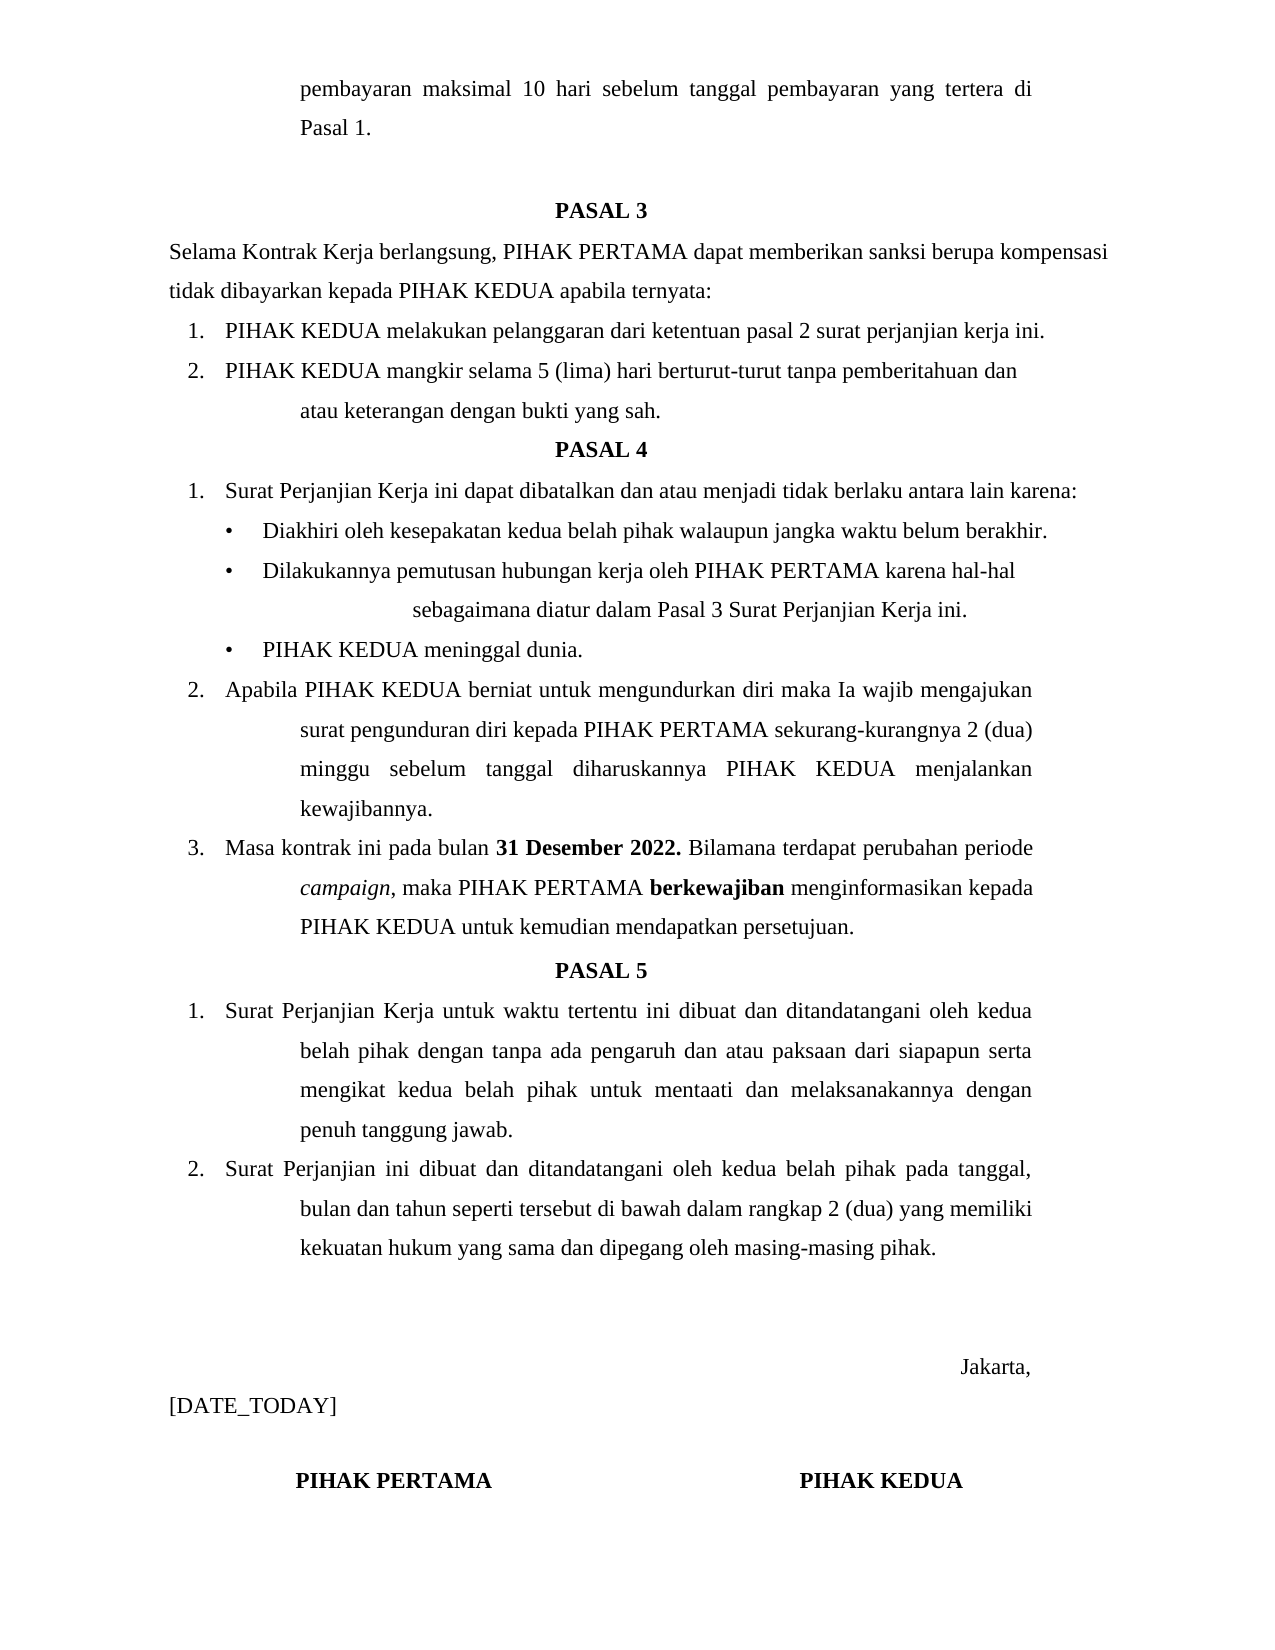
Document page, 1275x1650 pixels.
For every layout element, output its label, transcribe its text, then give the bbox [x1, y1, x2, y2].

list Surat Perjanjian Kerja untuk waktu tertentu ini dibuat dan ditandatangani oleh kedua belah pihak dengan tanpa ada pengaruh dan atau paksaan dari siapapun serta mengikat kedua belah pihak untuk mentaati dan melaksanakannya dengan penuh tanggung jawab. [187, 997, 1033, 1142]
list Diakhiri oleh kesepakatan kedua belah pihak walaupun jangka waktu belum berakhir. [225, 517, 1125, 543]
list pembayaran maksimal 10 hari sebelum tanggal pembayaran yang tertera di Pasal 1. [187, 75, 1033, 141]
list PIHAK KEDUA melakukan pelanggaran dari ketentuan pasal 2 surat perjanjian kerja ini. [187, 317, 1125, 343]
list Dilakukannya pemutusan hubungan kerja oleh PIHAK PERTAMA karena hal-hal sebagaimana diatur dalam Pasal 3 Surat Perjanjian Kerja ini. [225, 557, 1033, 622]
list Apabila PIHAK KEDUA berniat untuk mengundurkan diri maka Ia wajib mengajukan surat pengunduran diri kepada PIHAK PERTAMA sekurang-kurangnya 2 (dua) minggu sebelum tanggal diharuskannya PIHAK KEDUA menjalankan kewajibannya. [187, 676, 1033, 821]
list PIHAK KEDUA mangkir selama 5 (lima) hari berturut-turut tanpa pemberitahuan dan atau keterangan dengan bukti yang sah. [187, 357, 1033, 423]
list PIHAK KEDUA meninggal dunia. [225, 636, 1125, 662]
list Surat Perjanjian ini dibuat dan ditandatangani oleh kedua belah pihak pada tanggal, bulan dan tahun seperti tersebut di bawah dalam rangkap 2 (dua) yang memiliki kekuatan hukum yang sama dan dipegang oleh masing-masing pihak. [187, 1155, 1033, 1261]
text PASAL 5 [150, 957, 1052, 983]
table_cell [150, 1500, 637, 1564]
text Selama Kontrak Kerja berlangsung, PIHAK PERTAMA dapat memberikan sanksi berupa kompensasi tidak dibayarkan kepada PIHAK KEDUA apabila ternyata: [169, 238, 1125, 304]
table_header PIHAK PERTAMA [150, 1462, 637, 1500]
text PASAL 4 [150, 436, 1052, 463]
list Masa kontrak ini pada bulan 31 Desember 2022. Bilamana terdapat perubahan periode campaign, maka PIHAK PERTAMA berkewajiban menginformasikan kepada PIHAK KEDUA untuk kemudian mendapatkan persetujuan. [187, 834, 1033, 940]
text Jakarta, [DATE_TODAY] [169, 1353, 1031, 1418]
list Surat Perjanjian Kerja ini dapat dibatalkan dan atau menjadi tidak berlaku antara lain karena: [187, 477, 1125, 503]
table_header PIHAK KEDUA [638, 1462, 1125, 1500]
table_cell [638, 1500, 1125, 1564]
text PASAL 3 [150, 198, 1052, 224]
